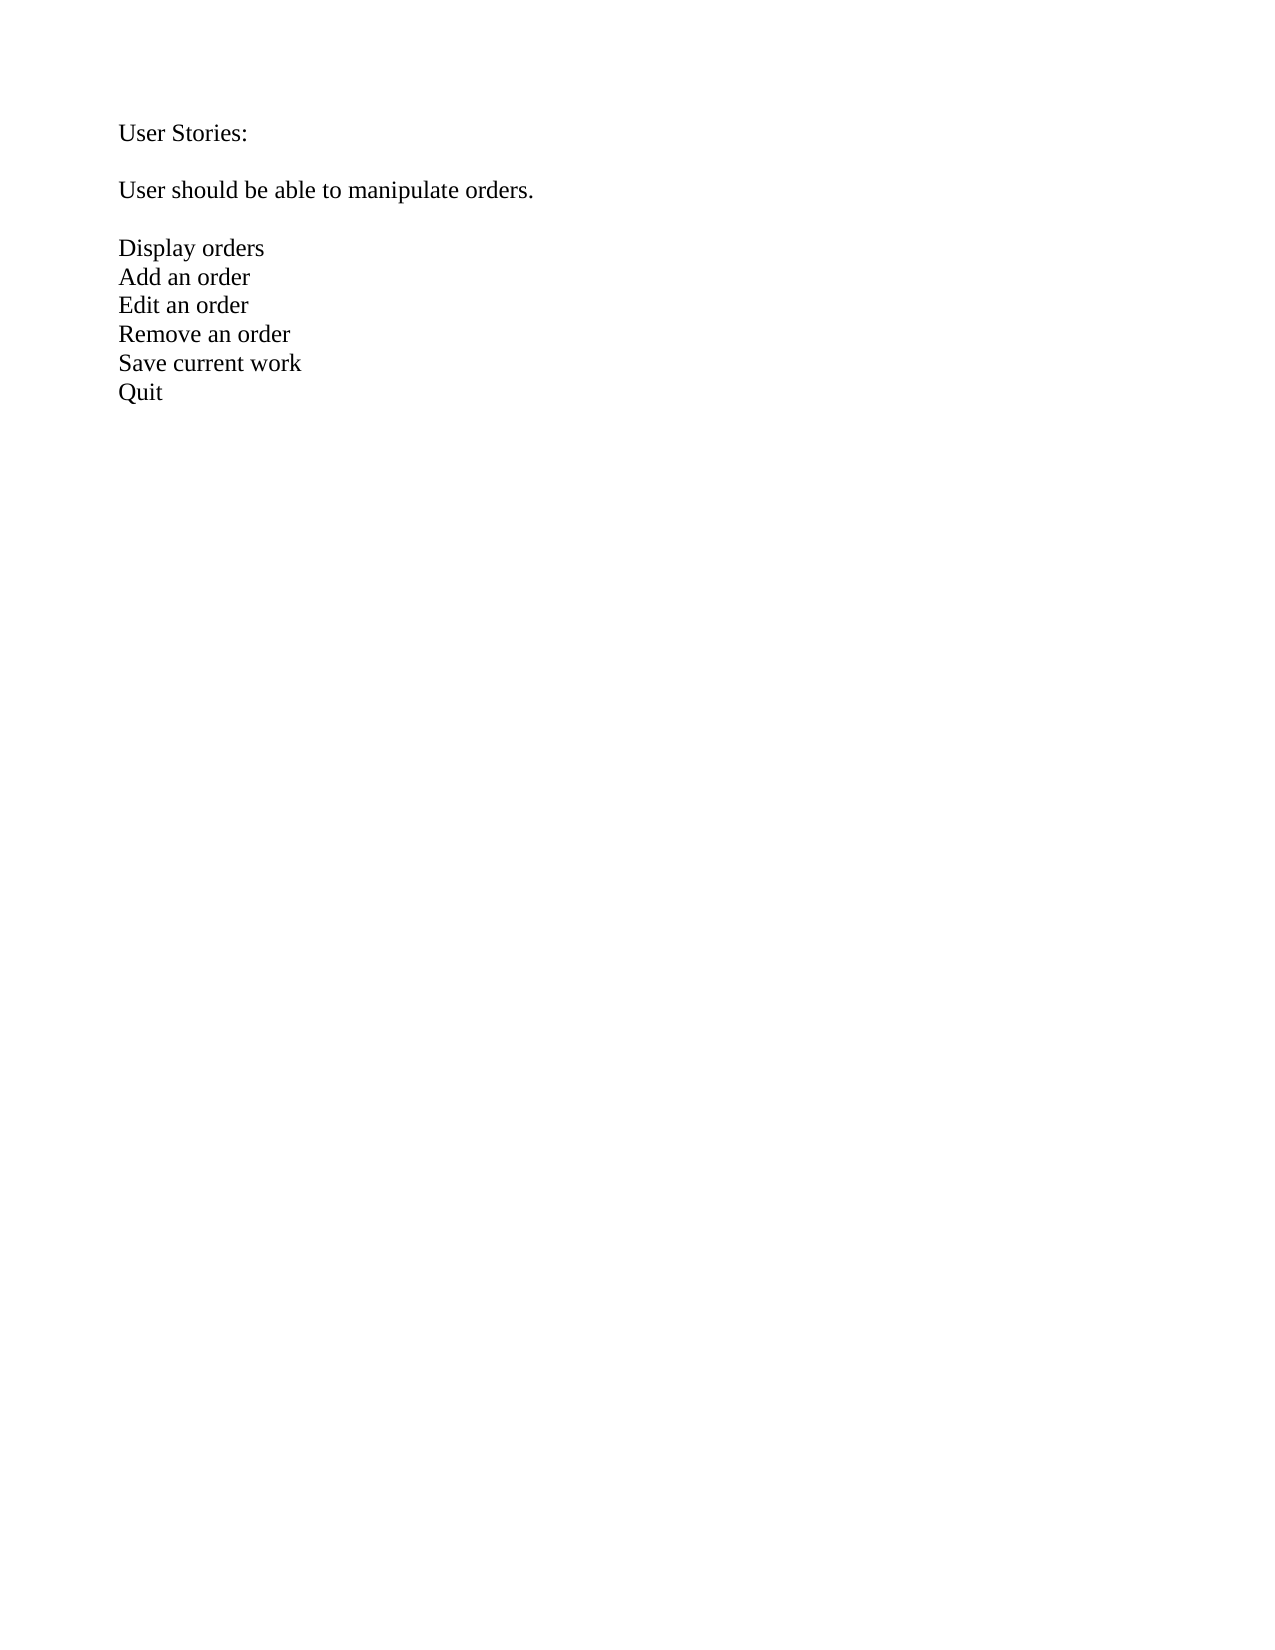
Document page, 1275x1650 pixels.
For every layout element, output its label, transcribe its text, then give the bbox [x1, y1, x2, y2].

text Add an order [118, 262, 1157, 291]
text Edit an order [118, 291, 1157, 319]
text Display orders [118, 233, 1157, 262]
text User Stories: [118, 118, 1157, 147]
text Quit [118, 377, 1157, 406]
text Save current work [118, 348, 1157, 377]
text Remove an order [118, 319, 1157, 348]
text User should be able to manipulate orders. [118, 176, 1157, 204]
